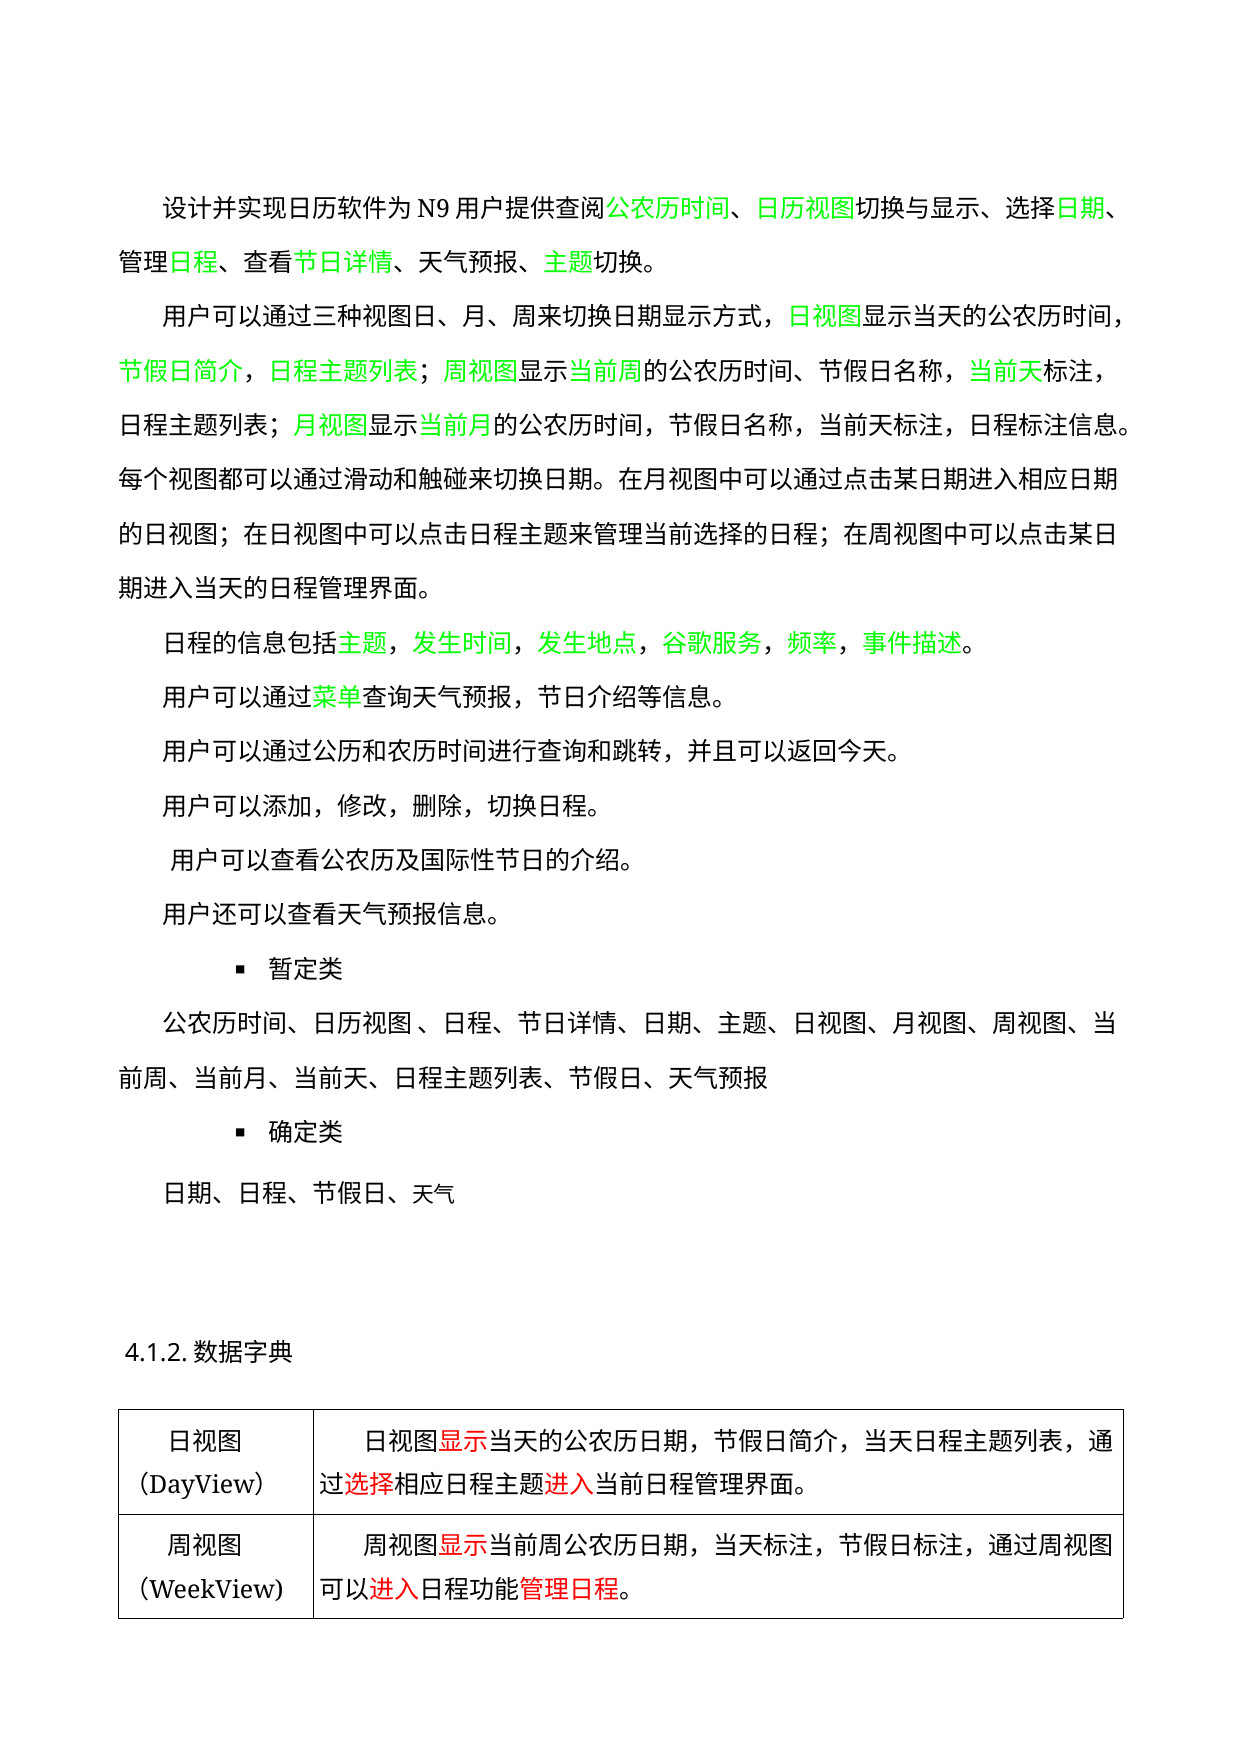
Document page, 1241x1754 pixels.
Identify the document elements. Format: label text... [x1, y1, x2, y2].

text 用户可以通过三种视图日、月、周来切换日期显示方式，日视图显示当天的公农历时间，节假日简介，日程主题列表；周视图显示当前周的公农历时间、节假日名称，当前天标注，日程主题列表；月视图显示当前月的公农历时间，节假日名称，当前天标注，日程标注信息。每个视图都可以通过滑动和触碰来切换日期。在月视图中可以通过点击某日期进入相应日期的日视图；在日视图中可以点击日程主题来管理当前选择的日程；在周视图中可以点击某日期进入当天的日程管理界面。 [118, 297, 1122, 605]
text 日程的信息包括主题，发生时间，发生地点，谷歌服务，频率，事件描述。 [118, 623, 1122, 659]
text 用户可以添加，修改，删除，切换日程。 [118, 786, 1122, 822]
list 确定类 [231, 1112, 1122, 1149]
text 用户可以通过公历和农历时间进行查询和跳转，并且可以返回今天。 [118, 732, 1122, 768]
subtitle 数据字典 [118, 1332, 1122, 1368]
table_header 日视图（DayView） [119, 1410, 313, 1513]
list 暂定类 [231, 949, 1122, 986]
table_header 日视图显示当天的公农历日期，节假日简介，当天日程主题列表，通过选择相应日程主题进入当前日程管理界面。 [314, 1410, 1123, 1513]
text 设计并实现日历软件为N9用户提供查阅公农历时间、日历视图切换与显示、选择日期、管理日程、查看节日详情、天气预报、主题切换。 [118, 188, 1122, 279]
text 公农历时间、日历视图 、日程、节日详情、日期、主题、日视图、月视图、周视图、当前周、当前月、当前天、日程主题列表、节假日、天气预报 [118, 1004, 1122, 1094]
text 用户还可以查看天气预报信息。 [118, 895, 1122, 931]
text 用户可以通过菜单查询天气预报，节日介绍等信息。 [118, 677, 1122, 714]
table_cell 周视图显示当前周公农历日期，当天标注，节假日标注，通过周视图可以进入日程功能管理日程。 [314, 1515, 1123, 1618]
text 用户可以查看公农历及国际性节日的介绍。 [118, 841, 1122, 877]
table_cell 周视图（WeekView) [119, 1515, 313, 1618]
text 日期、日程、节假日、天气 [118, 1173, 1122, 1209]
